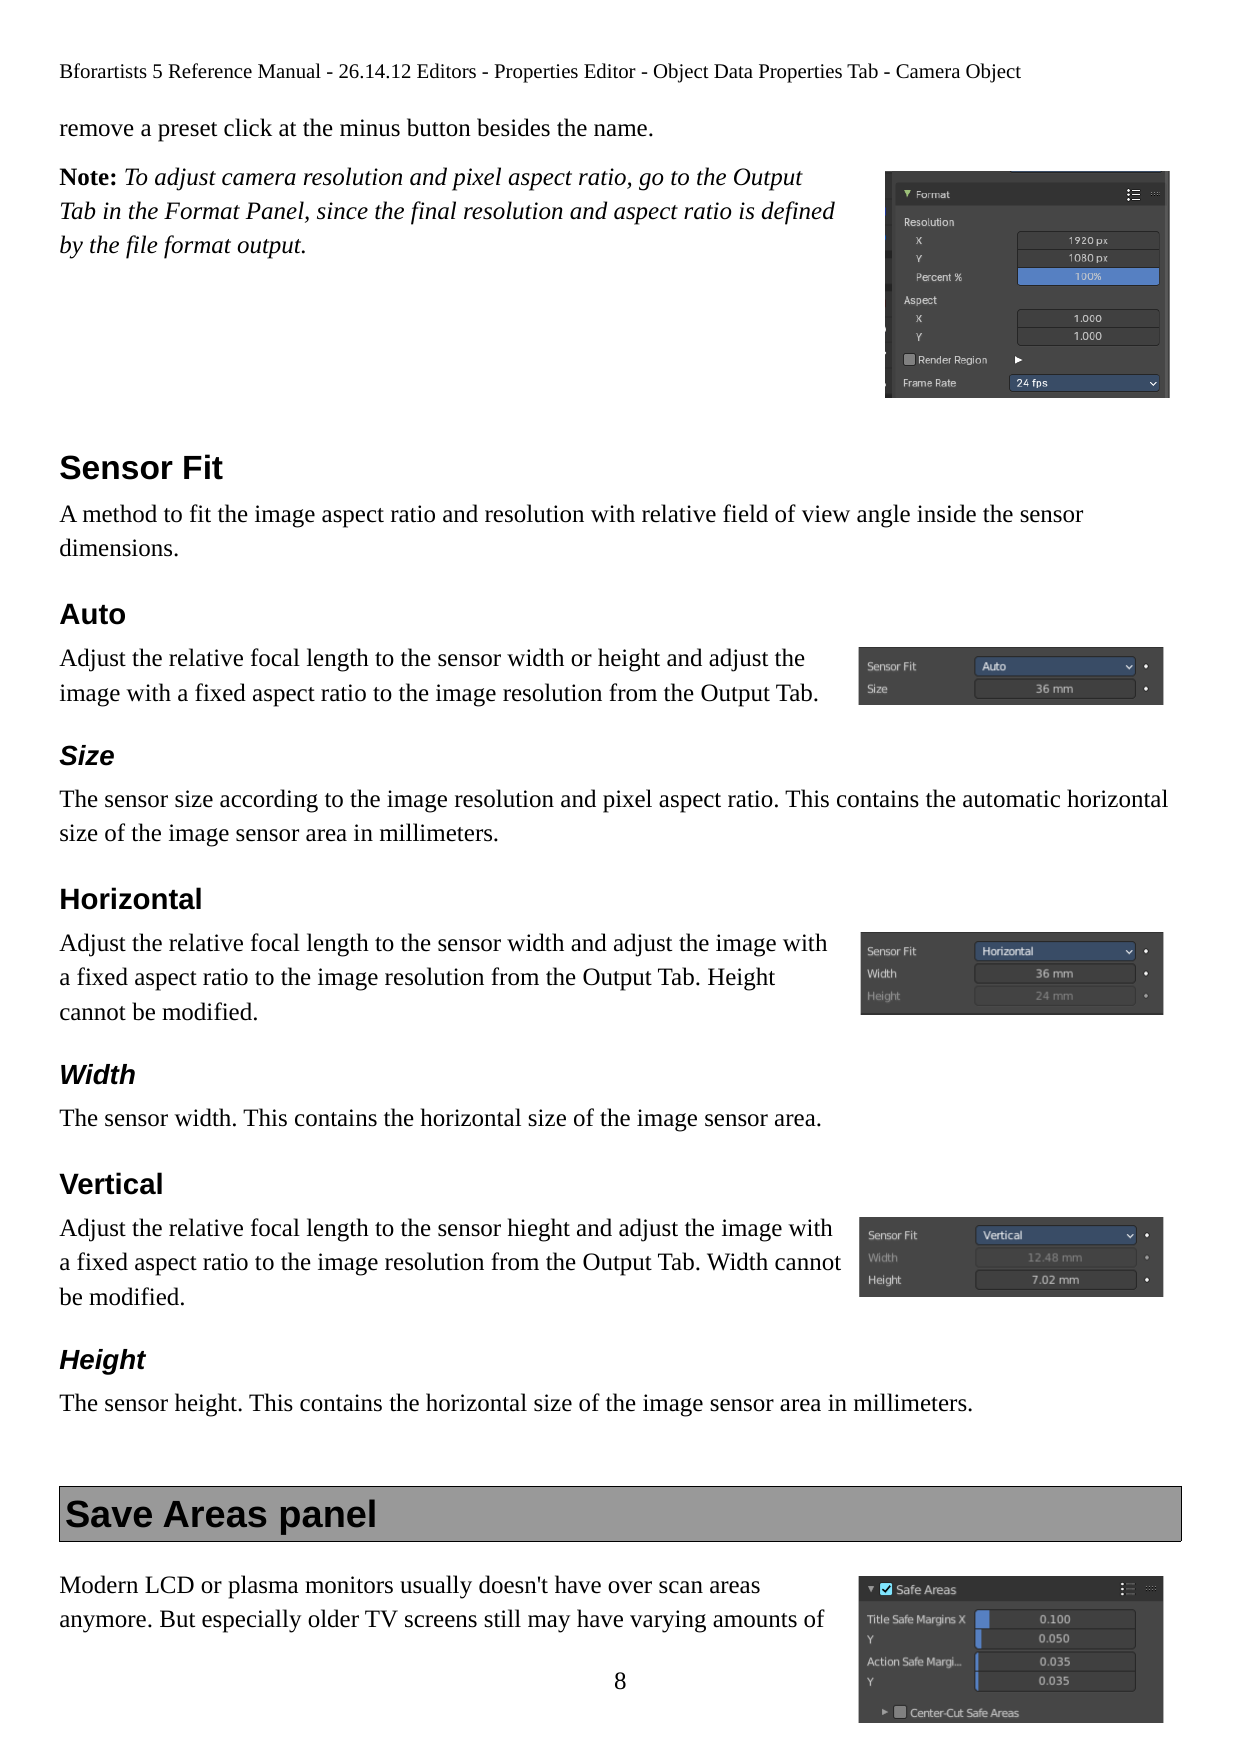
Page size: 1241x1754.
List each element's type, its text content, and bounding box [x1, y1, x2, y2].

subtitle Height [59, 1343, 1181, 1375]
subtitle Width [59, 1058, 1181, 1090]
text The sensor size according to the image resolution and pixel aspect ratio. This contains the automatic horizontal size of the image sensor area in millimeters. [59, 784, 1181, 847]
text Note: To adjust camera resolution and pixel aspect ratio, go to the Output Tab in the Format Panel, since the final resolution and aspect ratio is defined by the file format output. [59, 162, 1181, 259]
text Adjust the relative focal length to the sensor width and adjust the image with a fixed aspect ratio to the image resolution from the Output Tab. Height cannot be modified. [59, 928, 1181, 1026]
text Modern LCD or plasma monitors usually doesn't have over scan areas anymore. But especially older TV screens still may have varying amounts of [59, 1570, 1181, 1633]
subtitle Sensor Fit [59, 448, 1181, 486]
text Adjust the relative focal length to the sensor width or height and adjust the image with a fixed aspect ratio to the image resolution from the Output Tab. [59, 643, 1181, 706]
picture [858, 1576, 1164, 1723]
picture [859, 1217, 1164, 1297]
subtitle Horizontal [59, 882, 1181, 916]
text A method to fit the image aspect ratio and resolution with relative field of view angle inside the sensor dimensions. [59, 499, 1181, 562]
subtitle Vertical [59, 1167, 1181, 1200]
subtitle Size [59, 739, 1181, 771]
picture [860, 932, 1164, 1015]
subtitle Auto [59, 597, 1181, 631]
text remove a preset click at the minus button besides the name. [59, 113, 1181, 141]
picture [858, 647, 1164, 705]
text Adjust the relative focal length to the sensor hieght and adjust the image with a fixed aspect ratio to the image resolution from the Output Tab. Width cannot be modified. [59, 1213, 1181, 1311]
table_header Save Areas panel [60, 1487, 1181, 1541]
picture [885, 171, 1170, 398]
text The sensor width. This contains the horizontal size of the image sensor area. [59, 1103, 1181, 1132]
text The sensor height. This contains the horizontal size of the image sensor area in millimeters. [59, 1388, 1181, 1416]
